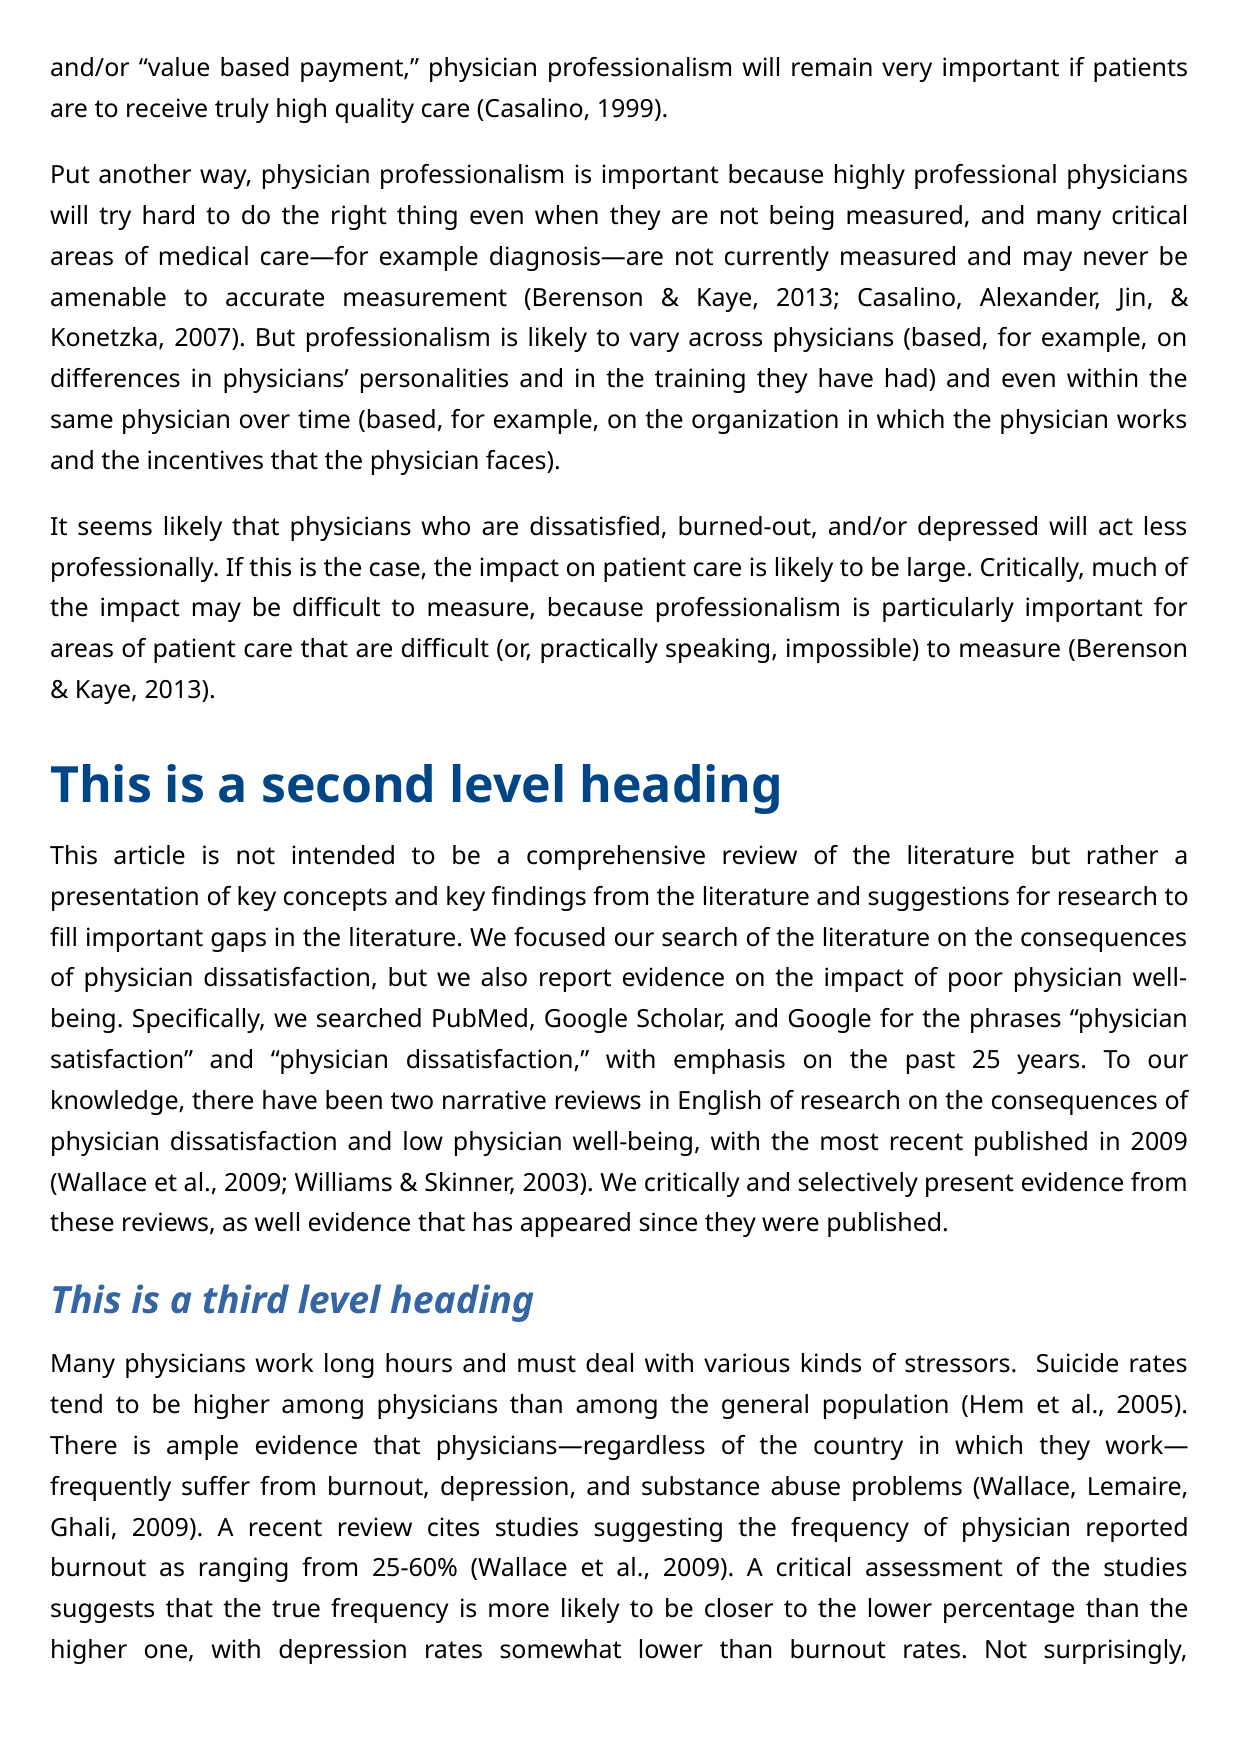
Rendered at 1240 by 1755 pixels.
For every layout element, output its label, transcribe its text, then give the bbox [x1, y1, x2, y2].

text It seems likely that physicians who are dissatisfied, burned-out, and/or depressed will act less professionally. If this is the case, the impact on patient care is likely to be large. Critically, much of the impact may be difficult to measure, because professionalism is particularly important for areas of patient care that are difficult (or, practically speaking, impossible) to measure (Berenson & Kaye, 2013). [50, 508, 1189, 706]
text Put another way, physician professionalism is important because highly professional physicians will try hard to do the right thing even when they are not being measured, and many critical areas of medical care—for example diagnosis—are not currently measured and may never be amenable to accurate measurement (Berenson & Kaye, 2013; Casalino, Alexander, Jin, & Konetzka, 2007). But professionalism is likely to vary across physicians (based, for example, on differences in physicians’ personalities and in the training they have had) and even within the same physician over time (based, for example, on the organization in which the physician works and the incentives that the physician faces). [50, 157, 1189, 477]
text Many physicians work long hours and must deal with various kinds of stressors. Suicide rates tend to be higher among physicians than among the general population (Hem et al., 2005). There is ample evidence that physicians—regardless of the country in which they work—frequently suffer from burnout, depression, and substance abuse problems (Wallace, Lemaire, Ghali, 2009). A recent review cites studies suggesting the frequency of physician reported burnout as ranging from 25-60% (Wallace et al., 2009). A critical assessment of the studies suggests that the true frequency is more likely to be closer to the lower percentage than the higher one, with depression rates somewhat lower than burnout rates. Not surprisingly, [50, 1346, 1189, 1666]
text This article is not intended to be a comprehensive review of the literature but rather a presentation of key concepts and key findings from the literature and suggestions for research to fill important gaps in the literature. We focused our search of the literature on the consequences of physician dissatisfaction, but we also report evidence on the impact of poor physician well-being. Specifically, we searched PubMed, Google Scholar, and Google for the phrases “physician satisfaction” and “physician dissatisfaction,” with emphasis on the past 25 years. To our knowledge, there have been two narrative reviews in English of research on the consequences of physician dissatisfaction and low physician well-being, with the most recent published in 2009 (Wallace et al., 2009; Williams & Skinner, 2003). We critically and selectively present evidence from these reviews, as well evidence that has appeared since they were published. [50, 837, 1189, 1239]
text and/or “value based payment,” physician professionalism will remain very important if patients are to receive truly high quality care (Casalino, 1999). [50, 50, 1189, 125]
subtitle This is a third level heading [50, 1283, 1189, 1321]
subtitle This is a second level heading [50, 762, 1189, 812]
